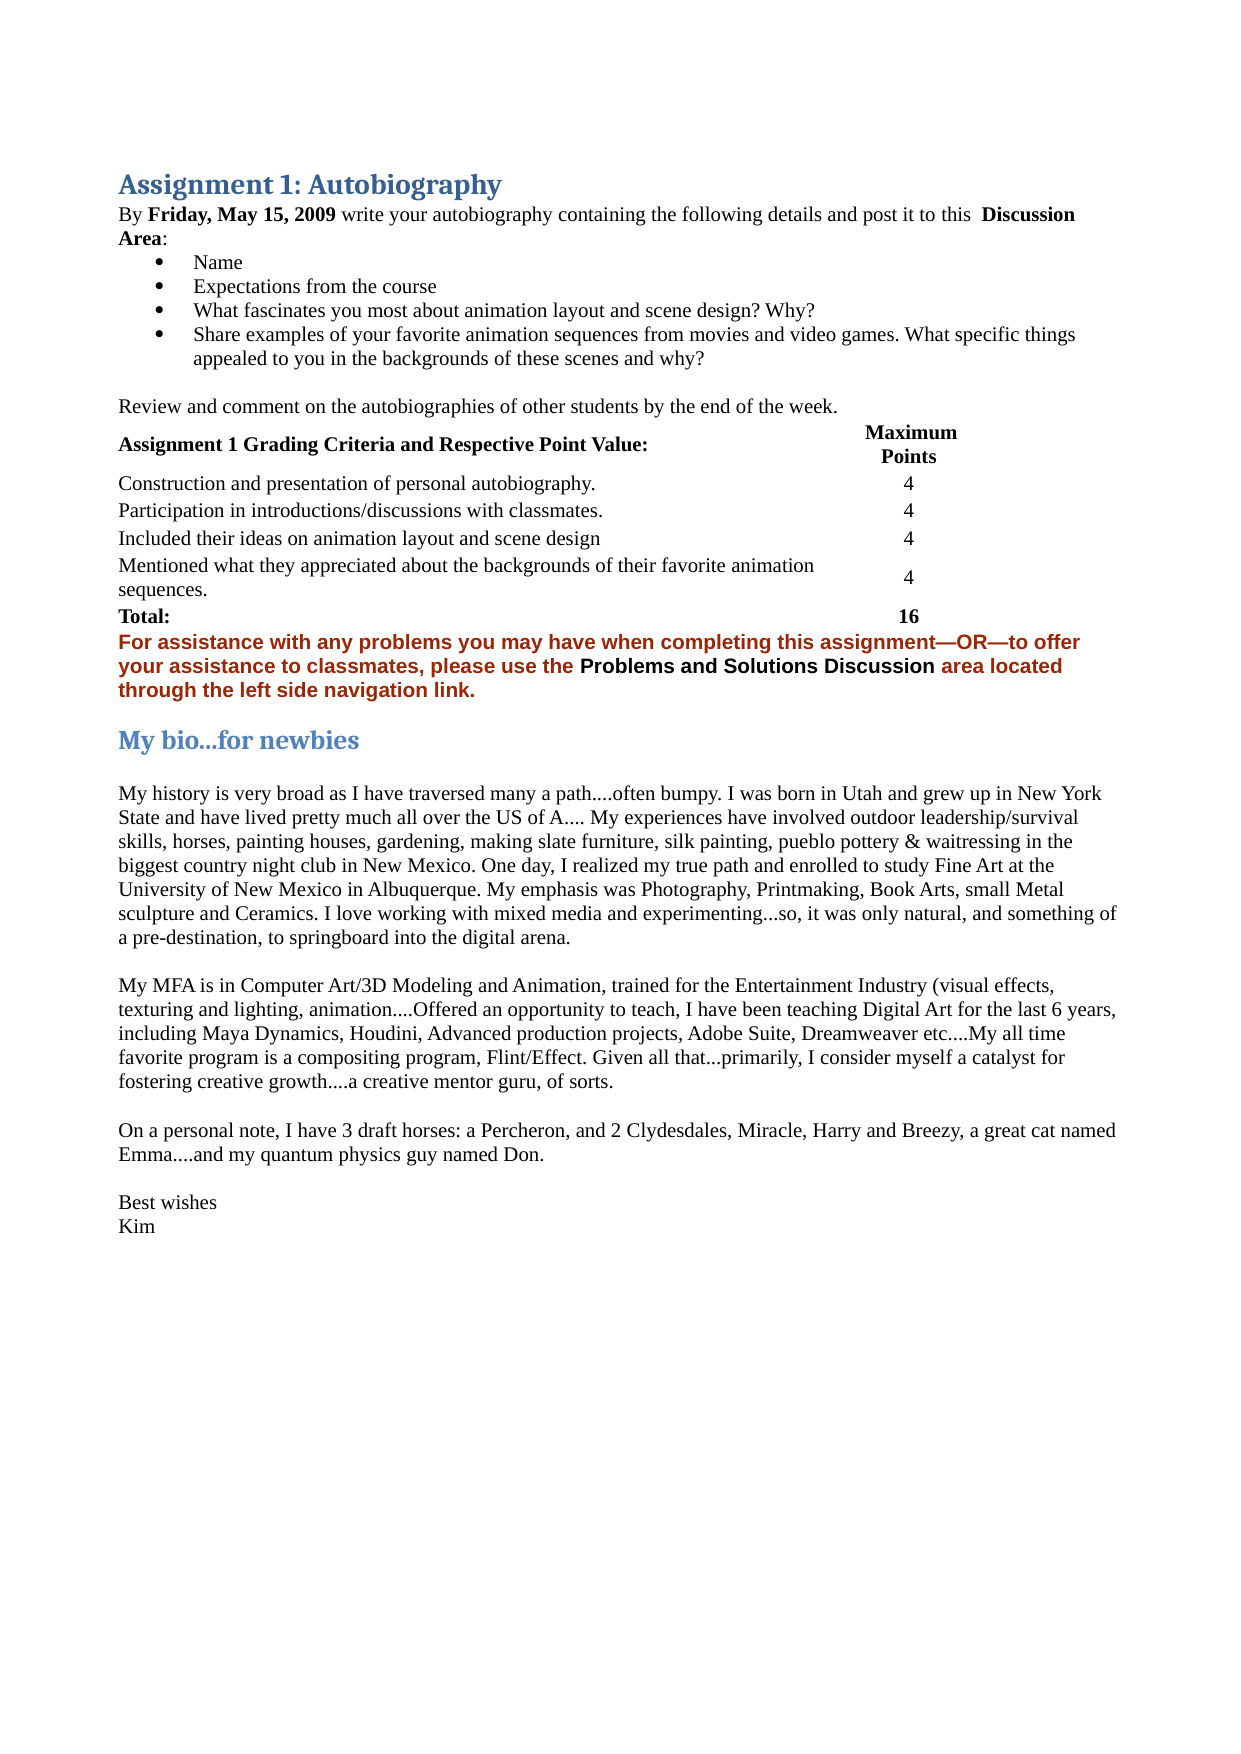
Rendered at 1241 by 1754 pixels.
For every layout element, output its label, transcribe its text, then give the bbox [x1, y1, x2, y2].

list What fascinates you most about animation layout and scene design? Why? [156, 298, 1122, 322]
table_cell 16 [821, 602, 1001, 629]
list Name [156, 250, 1122, 274]
table_cell 4 [821, 470, 1001, 497]
list Share examples of your favorite animation sequences from movies and video games. What specific things appealed to you in the backgrounds of these scenes and why? [156, 322, 1122, 370]
table_cell Mentioned what they appreciated about the backgrounds of their favorite animation sequences. [117, 551, 821, 602]
list Expectations from the course [156, 274, 1122, 298]
table_cell Construction and presentation of personal autobiography. [117, 470, 821, 497]
text Review and comment on the autobiographies of other students by the end of the week. [118, 394, 1122, 418]
text For assistance with any problems you may have when completing this assignment—OR—to offer your assistance to classmates, please use the Problems and Solutions Discussion area located through the left side navigation link. [118, 629, 1122, 701]
table_cell Participation in introductions/discussions with classmates. [117, 497, 821, 524]
table_cell Included their ideas on animation layout and scene design [117, 524, 821, 551]
table_cell 4 [821, 524, 1001, 551]
table_header Assignment 1 Grading Criteria and Respective Point Value: [117, 418, 821, 469]
table_cell 4 [821, 497, 1001, 524]
subtitle Assignment 1: Autobiography [118, 168, 1122, 202]
table_header Maximum Points [821, 418, 1001, 469]
text By Friday, May 15, 2009 write your autobiography containing the following details and post it to this Discussion Area: [118, 202, 1122, 250]
table_cell 4 [821, 551, 1001, 602]
text My bio...for newbies My history is very broad as I have traversed many a path....often bumpy. I was born in Utah and grew up in New York State and have lived pretty much all over the US of A.... My experiences have involved outdoor leadership/survival skills, horses, painting houses, gardening, making slate furniture, silk painting, pueblo pottery & waitressing in the biggest country night club in New Mexico. One day, I realized my true path and enrolled to study Fine Art at the University of New Mexico in Albuquerque. My emphasis was Photography, Printmaking, Book Arts, small Metal sculpture and Ceramics. I love working with mixed media and experimenting...so, it was only natural, and something of a pre-destination, to springboard into the digital arena. My MFA is in Computer Art/3D Modeling and Animation, trained for the Entertainment Industry (visual effects, texturing and lighting, animation....Offered an opportunity to teach, I have been teaching Digital Art for the last 6 years, including Maya Dynamics, Houdini, Advanced production projects, Adobe Suite, Dreamweaver etc....My all time favorite program is a compositing program, Flint/Effect. Given all that...primarily, I consider myself a catalyst for fostering creative growth....a creative mentor guru, of sorts. On a personal note, I have 3 draft horses: a Percheron, and 2 Clydesdales, Miracle, Harry and Breezy, a great cat named Emma....and my quantum physics guy named Don. Best wishes Kim [118, 725, 1122, 1238]
table_cell Total: [117, 602, 821, 629]
